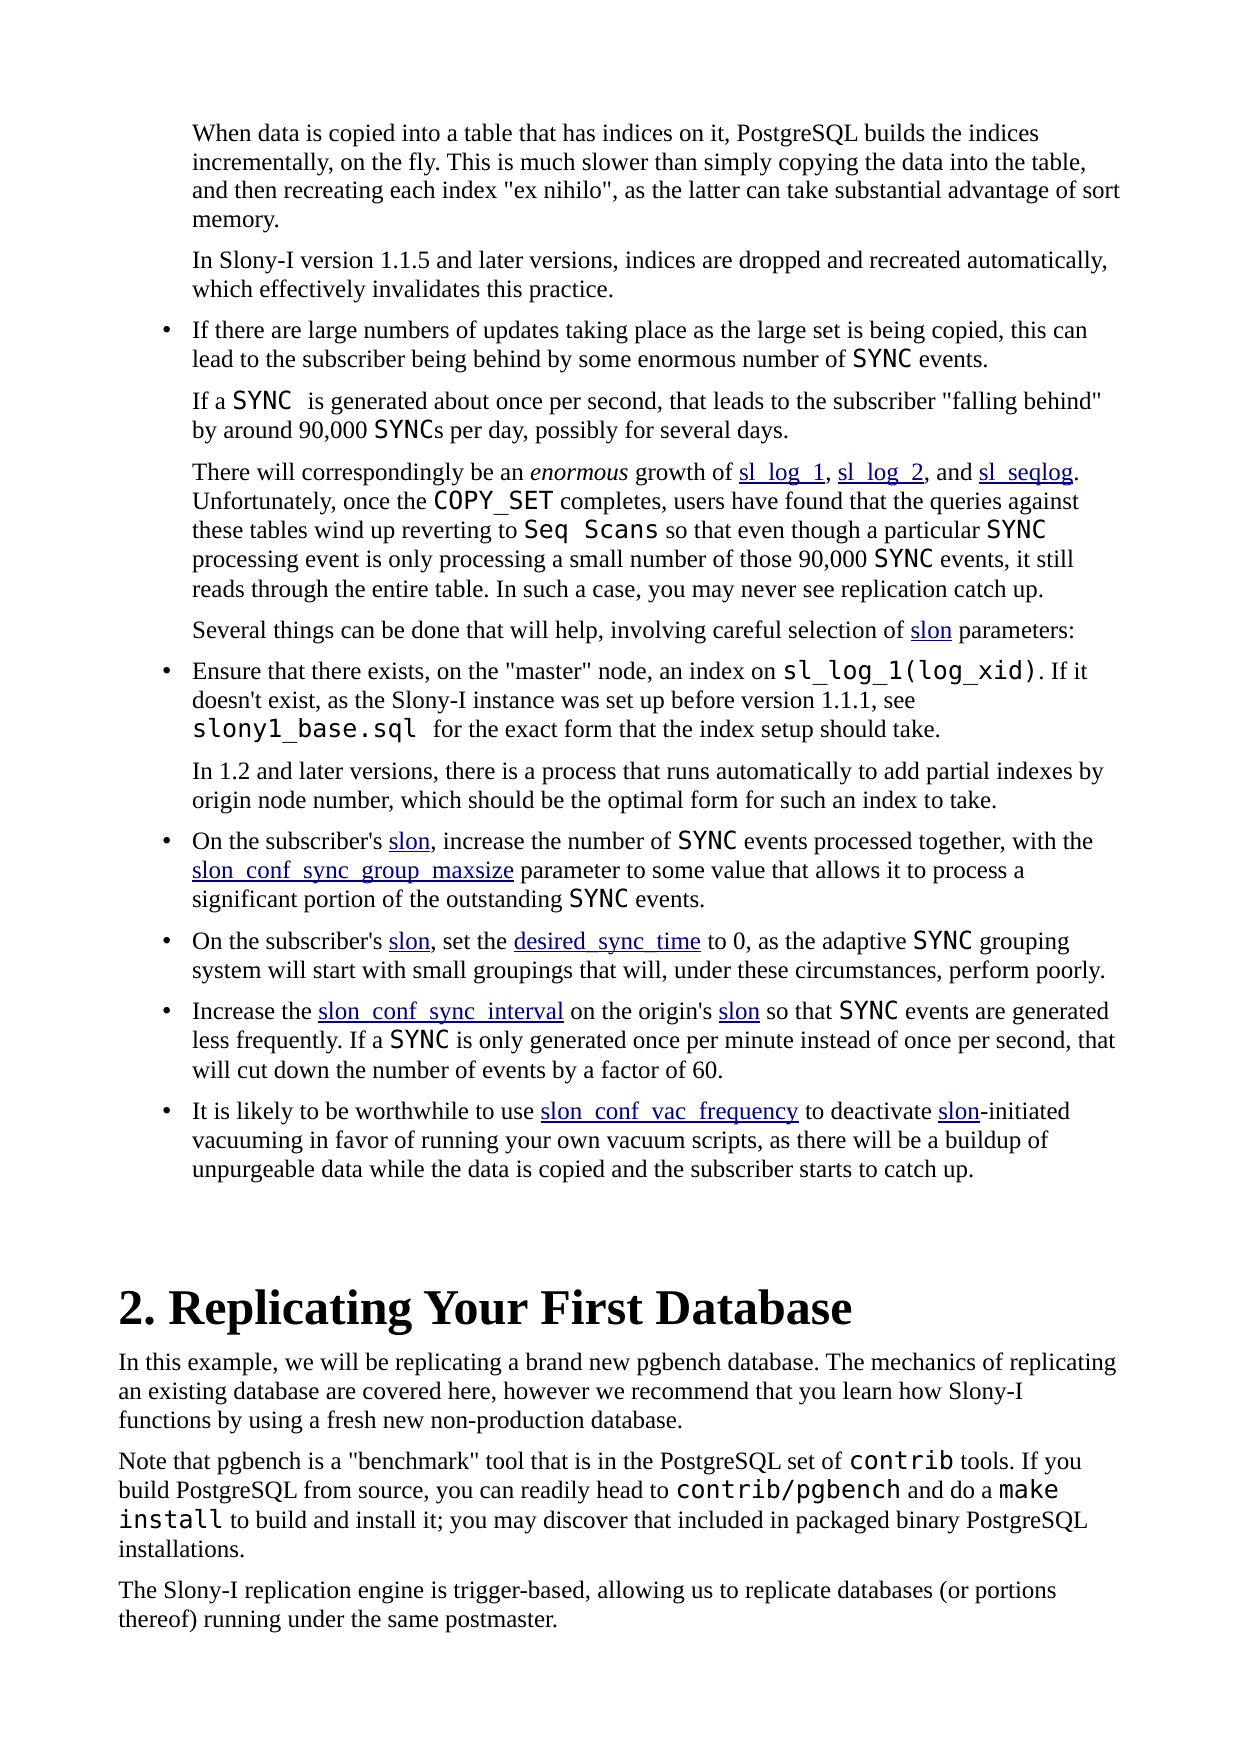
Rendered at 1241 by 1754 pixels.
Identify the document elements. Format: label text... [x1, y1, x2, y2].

list In Slony-I version 1.1.5 and later versions, indices are dropped and recreated automatically, which effectively invalidates this practice. [162, 246, 1122, 303]
list On the subscriber's slon, increase the number of SYNC events processed together, with the slon_conf_sync_group_maxsize parameter to some value that allows it to process a significant portion of the outstanding SYNC events. [162, 826, 1122, 913]
list If a SYNC is generated about once per second, that leads to the subscriber "falling behind" by around 90,000 SYNCs per day, possibly for several days. [162, 386, 1122, 445]
list In 1.2 and later versions, there is a process that runs automatically to add partial indexes by origin node number, which should be the optimal form for such an index to take. [162, 756, 1122, 813]
text Note that pgbench is a "benchmark" tool that is in the PostgreSQL set of contrib tools. If you build PostgreSQL from source, you can readily head to contrib/pgbench and do a make install to build and install it; you may discover that included in packaged binary PostgreSQL installations. [118, 1446, 1122, 1563]
text The Slony-I replication engine is trigger-based, allowing us to replicate databases (or portions thereof) running under the same postmaster. [118, 1575, 1122, 1633]
text In this example, we will be replicating a brand new pgbench database. The mechanics of replicating an existing database are covered here, however we recommend that you learn how Slony-I functions by using a fresh new non-production database. [118, 1347, 1122, 1434]
list Several things can be done that will help, involving careful selection of slon parameters: [162, 615, 1122, 644]
list There will correspondingly be an enormous growth of sl_log_1, sl_log_2, and sl_seqlog. Unfortunately, once the COPY_SET completes, users have found that the queries against these tables wind up reverting to Seq Scans so that even though a particular SYNC processing event is only processing a small number of those 90,000 SYNC events, it still reads through the entire table. In such a case, you may never see replication catch up. [162, 457, 1122, 602]
list Increase the slon_conf_sync_interval on the origin's slon so that SYNC events are generated less frequently. If a SYNC is only generated once per minute instead of once per second, that will cut down the number of events by a factor of 60. [162, 996, 1122, 1084]
list On the subscriber's slon, set the desired_sync_time to 0, as the adaptive SYNC grouping system will start with small groupings that will, under these circumstances, perform poorly. [162, 926, 1122, 984]
list If there are large numbers of updates taking place as the large set is being copied, this can lead to the subscriber being behind by some enormous number of SYNC events. [162, 316, 1122, 374]
list Ensure that there exists, on the "master" node, an index on sl_log_1(log_xid). If it doesn't exist, as the Slony-I instance was set up before version 1.1.1, see slony1_base.sql for the exact form that the index setup should take. [162, 656, 1122, 743]
subtitle 2. Replicating Your First Database [118, 1277, 1122, 1335]
list It is likely to be worthwhile to use slon_conf_vac_frequency to deactivate slon-initiated vacuuming in favor of running your own vacuum scripts, as there will be a buildup of unpurgeable data while the data is copied and the subscriber starts to catch up. [162, 1096, 1122, 1182]
list When data is copied into a table that has indices on it, PostgreSQL builds the indices incrementally, on the fly. This is much slower than simply copying the data into the table, and then recreating each index "ex nihilo", as the latter can take substantial advantage of sort memory. [162, 118, 1122, 233]
